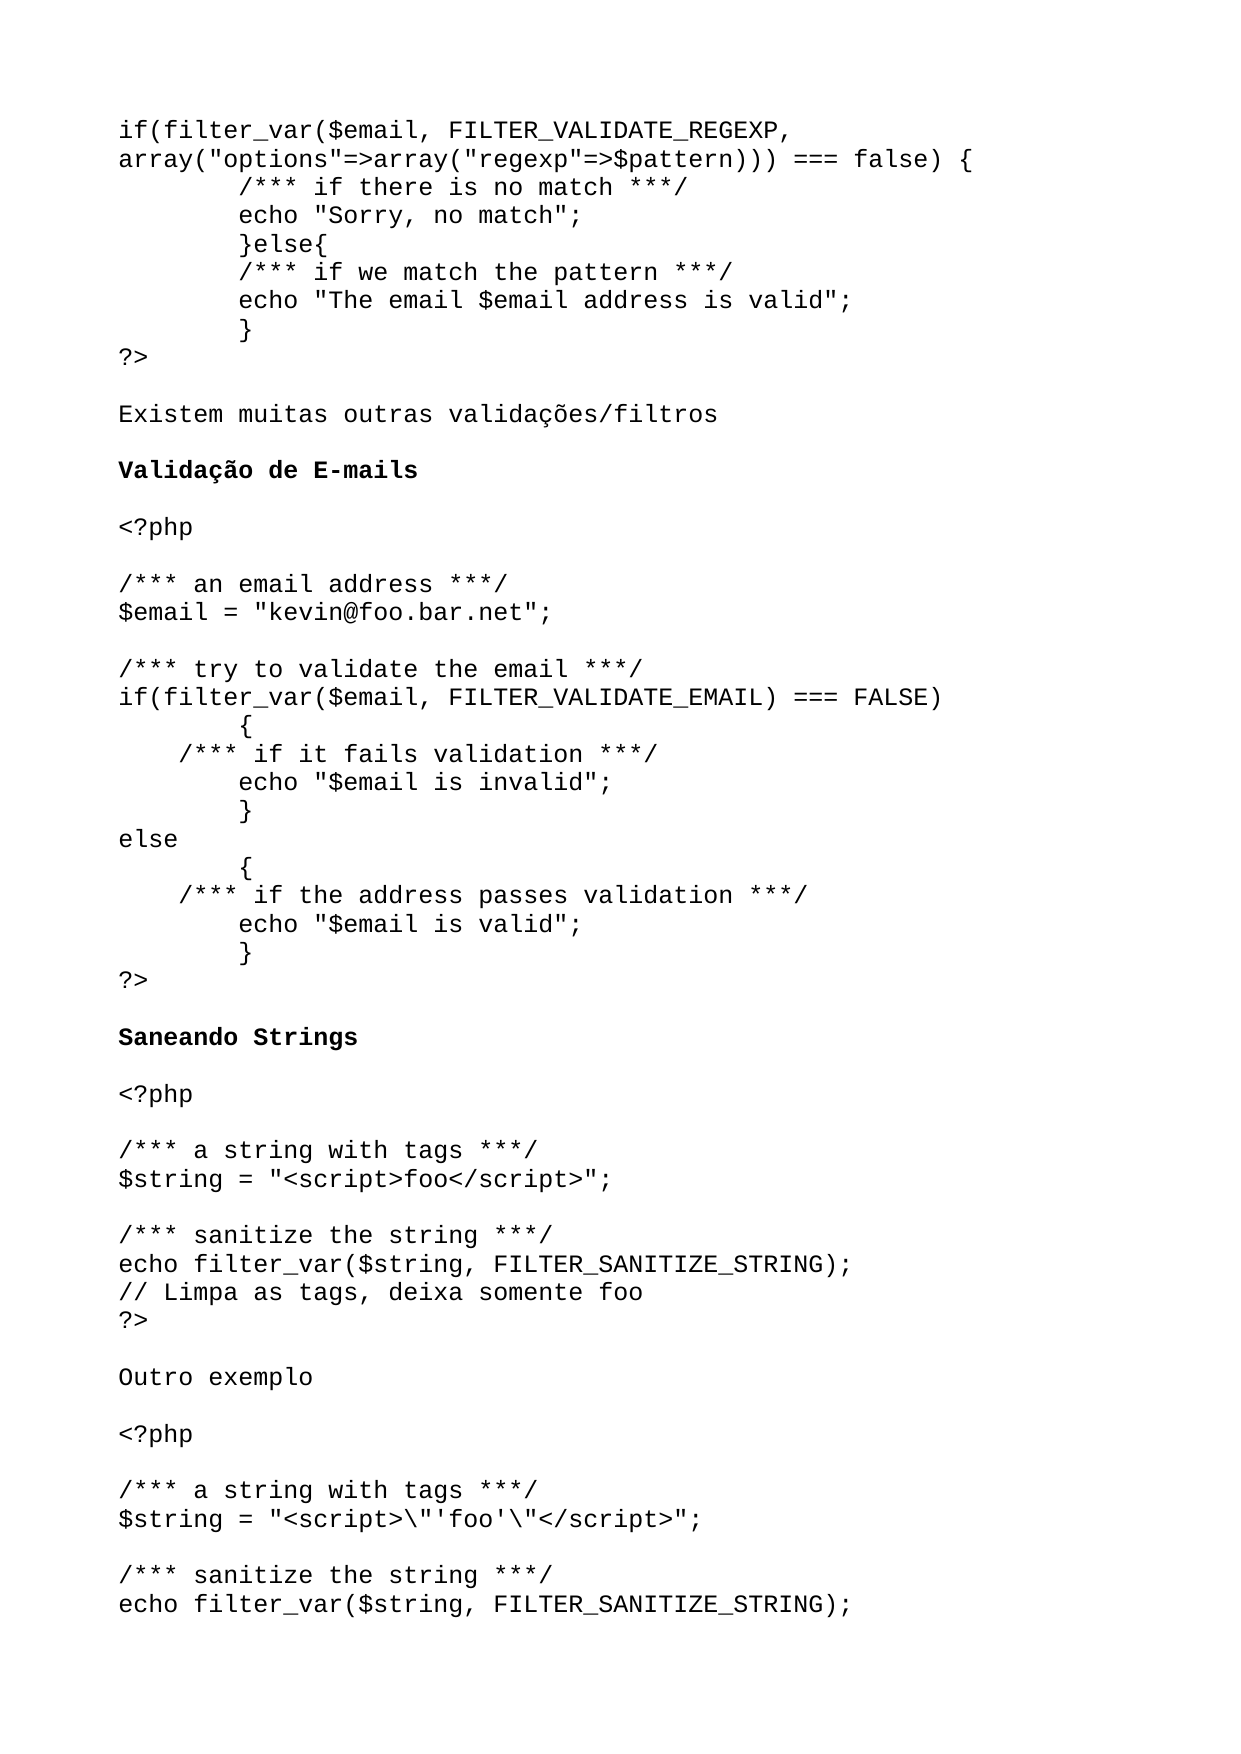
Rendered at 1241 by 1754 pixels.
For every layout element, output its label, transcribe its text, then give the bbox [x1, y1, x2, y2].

text <?php [118, 1081, 1122, 1110]
text echo "The email $email address is valid"; [118, 288, 1122, 316]
text /*** if it fails validation ***/ [118, 741, 1122, 770]
text <?php [118, 1421, 1122, 1450]
text // Limpa as tags, deixa somente foo [118, 1280, 1122, 1308]
text { [118, 713, 1122, 741]
text else [118, 826, 1122, 855]
text <?php [118, 515, 1122, 543]
text ?> [118, 345, 1122, 373]
text }else{ [118, 231, 1122, 260]
text /*** sanitize the string ***/ [118, 1563, 1122, 1591]
text } [118, 940, 1122, 968]
text ?> [118, 968, 1122, 996]
text echo filter_var($string, FILTER_SANITIZE_STRING); [118, 1251, 1122, 1280]
text $email = "kevin@foo.bar.net"; [118, 600, 1122, 628]
text $string = "<script>foo</script>"; [118, 1166, 1122, 1195]
text echo "$email is valid"; [118, 911, 1122, 940]
text } [118, 316, 1122, 345]
text Saneando Strings [118, 1025, 1122, 1053]
text echo "$email is invalid"; [118, 770, 1122, 798]
text if(filter_var($email, FILTER_VALIDATE_EMAIL) === FALSE) [118, 685, 1122, 713]
text /*** try to validate the email ***/ [118, 656, 1122, 685]
text $string = "<script>\"'foo'\"</script>"; [118, 1506, 1122, 1535]
text Outro exemplo [118, 1365, 1122, 1393]
text /*** if we match the pattern ***/ [118, 260, 1122, 288]
text } [118, 798, 1122, 826]
text ?> [118, 1308, 1122, 1336]
text /*** a string with tags ***/ [118, 1478, 1122, 1506]
text Validação de E-mails [118, 458, 1122, 486]
text /*** sanitize the string ***/ [118, 1223, 1122, 1251]
text /*** an email address ***/ [118, 571, 1122, 600]
text /*** a string with tags ***/ [118, 1138, 1122, 1166]
text echo "Sorry, no match"; [118, 203, 1122, 231]
text if(filter_var($email, FILTER_VALIDATE_REGEXP, array("options"=>array("regexp"=>$pattern))) === false) { [118, 118, 1122, 175]
text echo filter_var($string, FILTER_SANITIZE_STRING); [118, 1591, 1122, 1620]
text Existem muitas outras validações/filtros [118, 401, 1122, 430]
text /*** if there is no match ***/ [118, 175, 1122, 203]
text { [118, 855, 1122, 883]
text /*** if the address passes validation ***/ [118, 883, 1122, 911]
